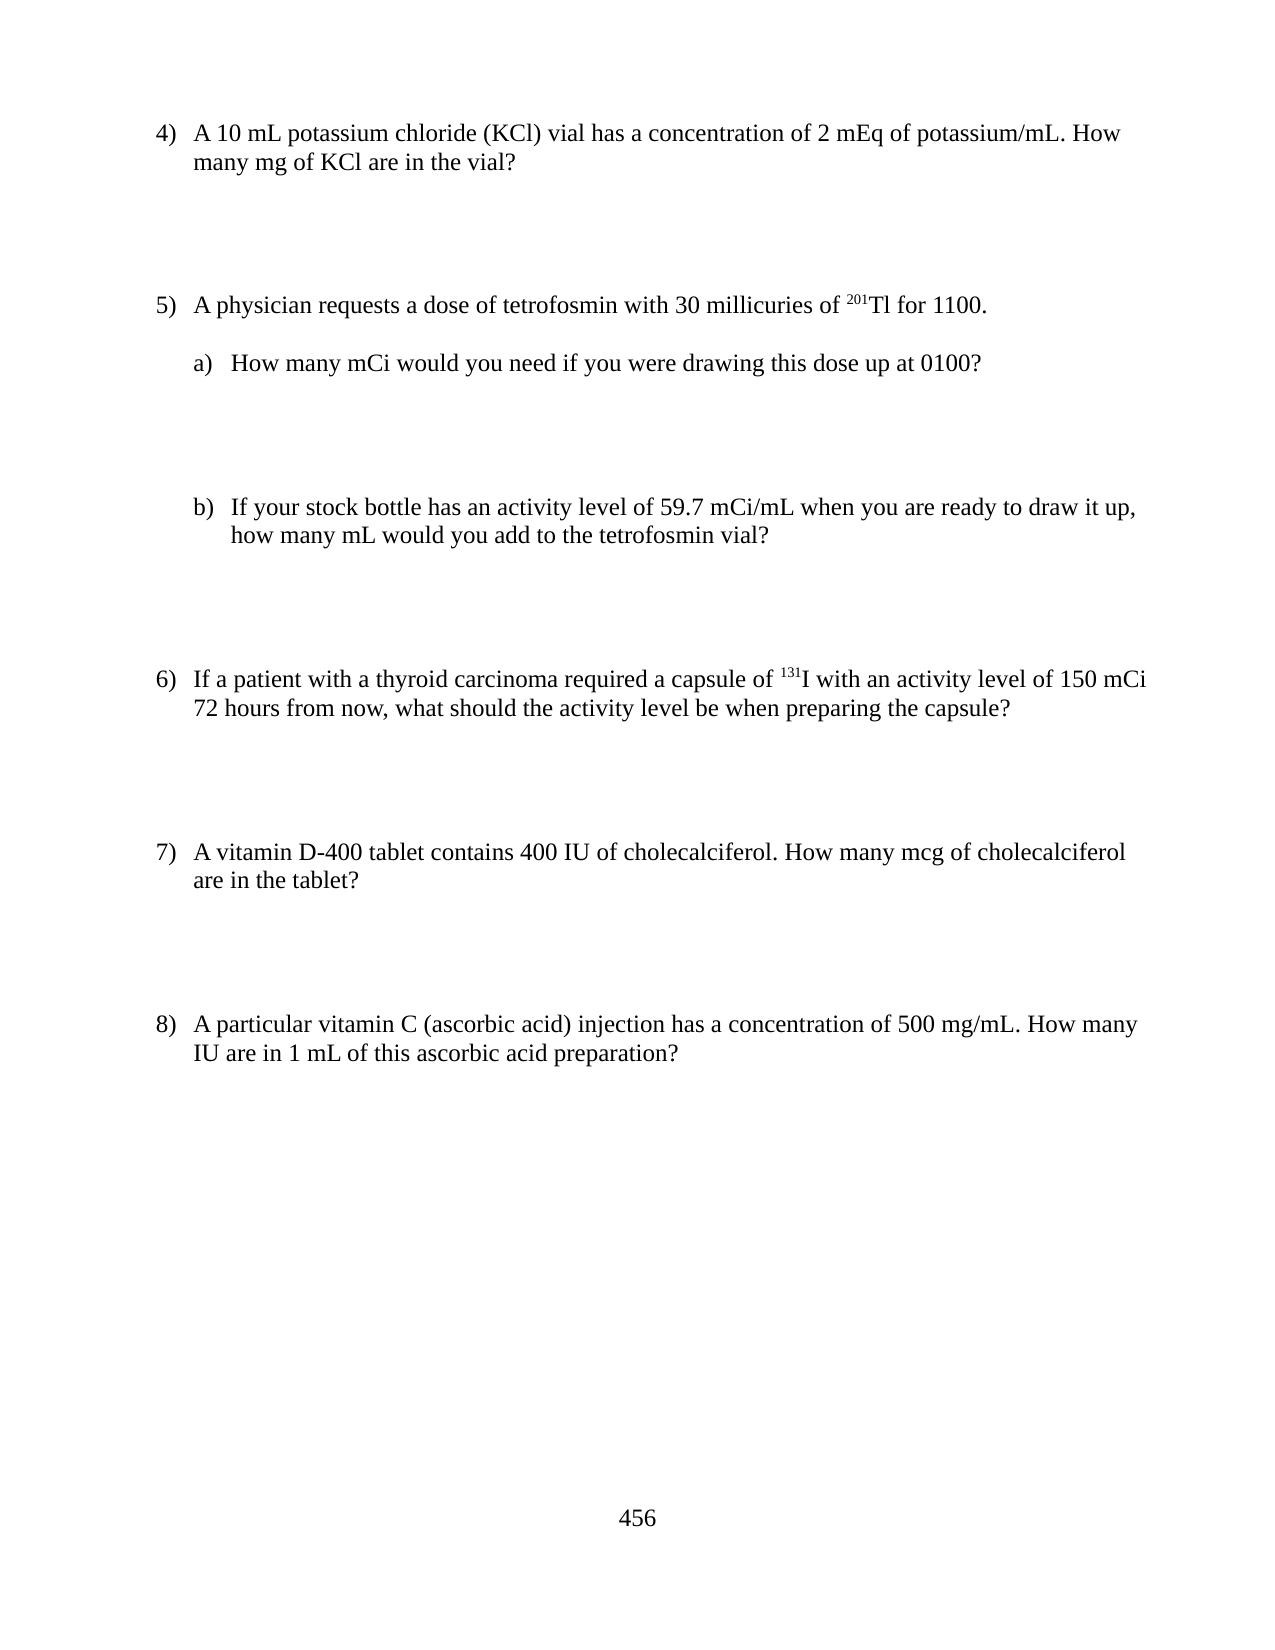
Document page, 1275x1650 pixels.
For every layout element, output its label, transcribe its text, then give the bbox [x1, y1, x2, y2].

list A particular vitamin C (ascorbic acid) injection has a concentration of 500 mg/mL. How many IU are in 1 mL of this ascorbic acid preparation? [156, 1009, 1157, 1067]
list A vitamin D-400 tablet contains 400 IU of cholecalciferol. How many mcg of cholecalciferol are in the tablet? [156, 837, 1157, 894]
list A physician requests a dose of tetrofosmin with 30 millicuries of 201Tl for 1100. [156, 291, 1157, 319]
list A 10 mL potassium chloride (KCl) vial has a concentration of 2 mEq of potassium/mL. How many mg of KCl are in the vial? [156, 118, 1157, 176]
list How many mCi would you need if you were drawing this dose up at 0100? [193, 348, 1157, 377]
list If your stock bottle has an activity level of 59.7 mCi/mL when you are ready to draw it up, how many mL would you add to the tetrofosmin vial? [193, 492, 1157, 549]
list If a patient with a thyroid carcinoma required a capsule of 131I with an activity level of 150 mCi 72 hours from now, what should the activity level be when preparing the capsule? [156, 664, 1157, 722]
